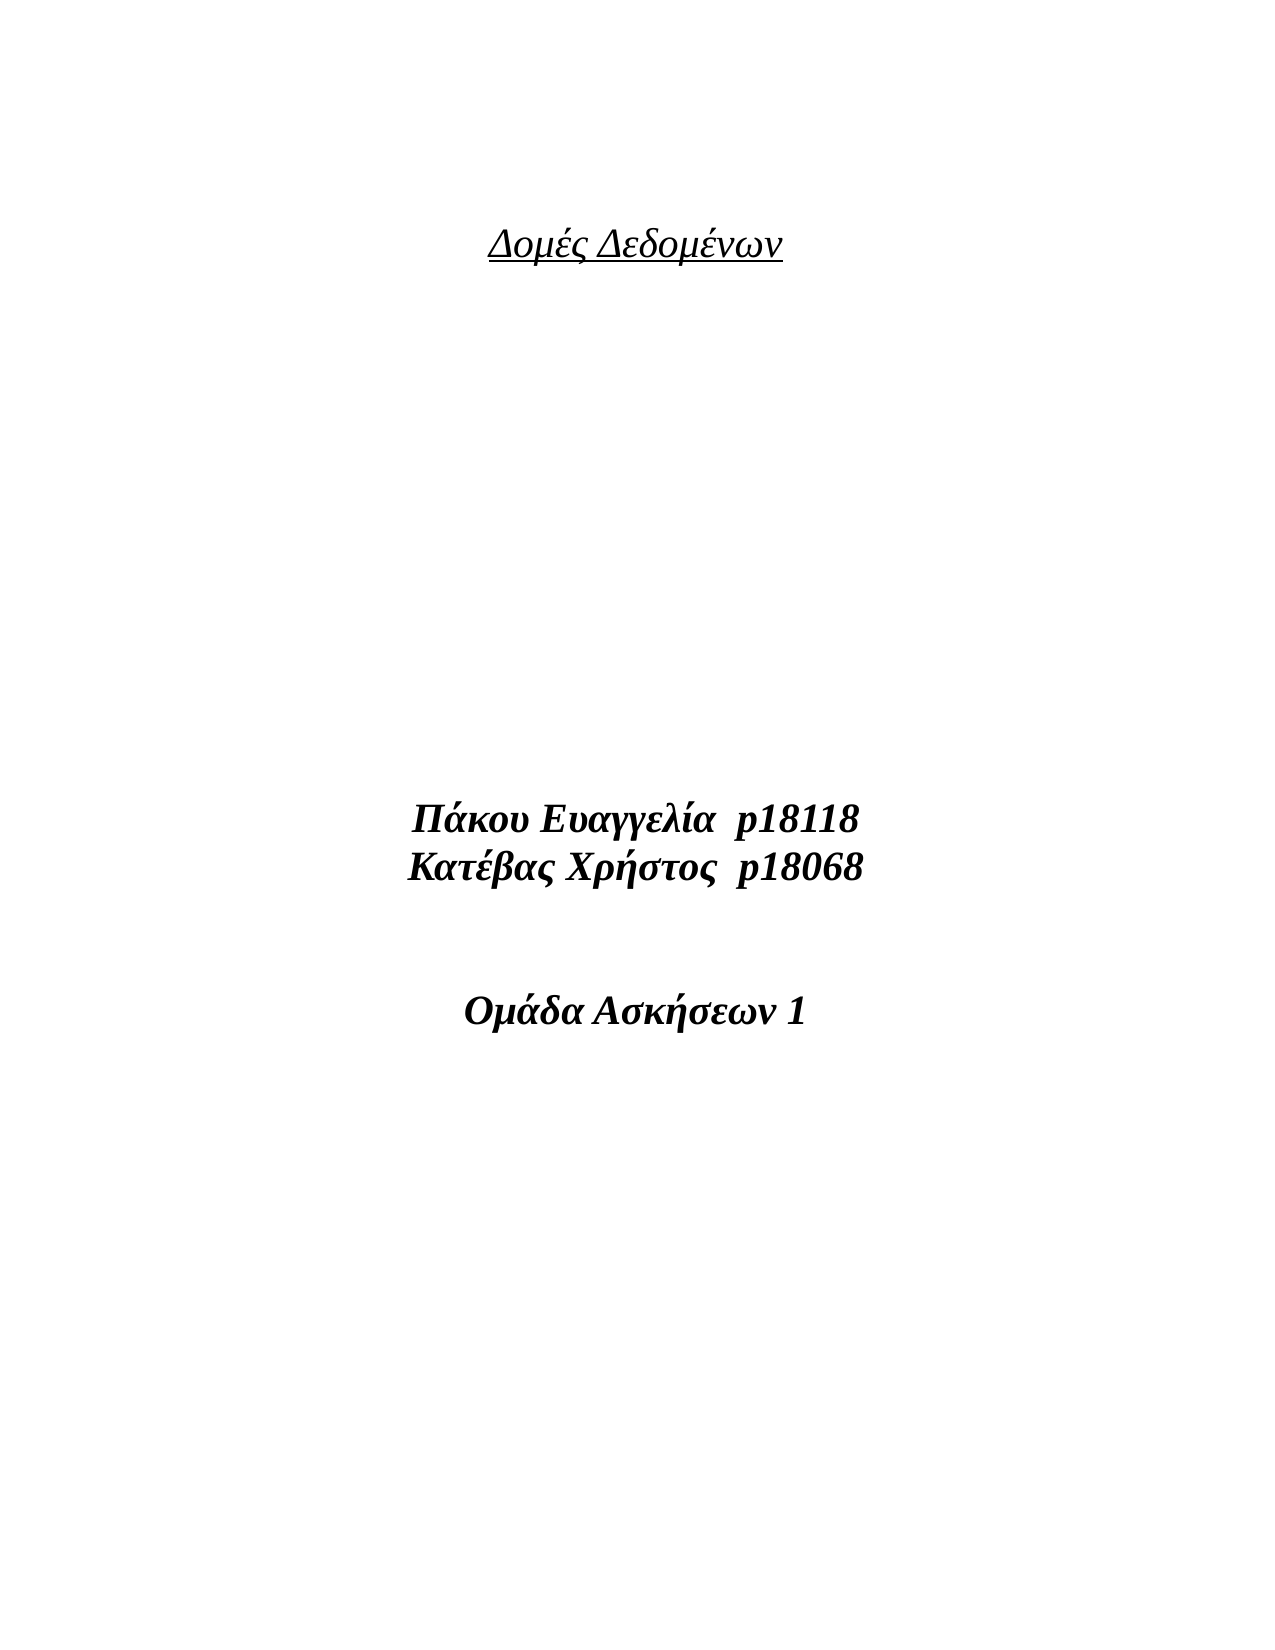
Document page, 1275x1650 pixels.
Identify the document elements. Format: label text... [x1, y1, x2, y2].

text Κατέβας Χρήστος p18068 [118, 842, 1157, 889]
text Ομάδα Ασκήσεων 1 [118, 985, 1157, 1033]
text Δομές Δεδομένων [118, 219, 1157, 267]
text Πάκου Ευαγγελία p18118 [118, 794, 1157, 842]
